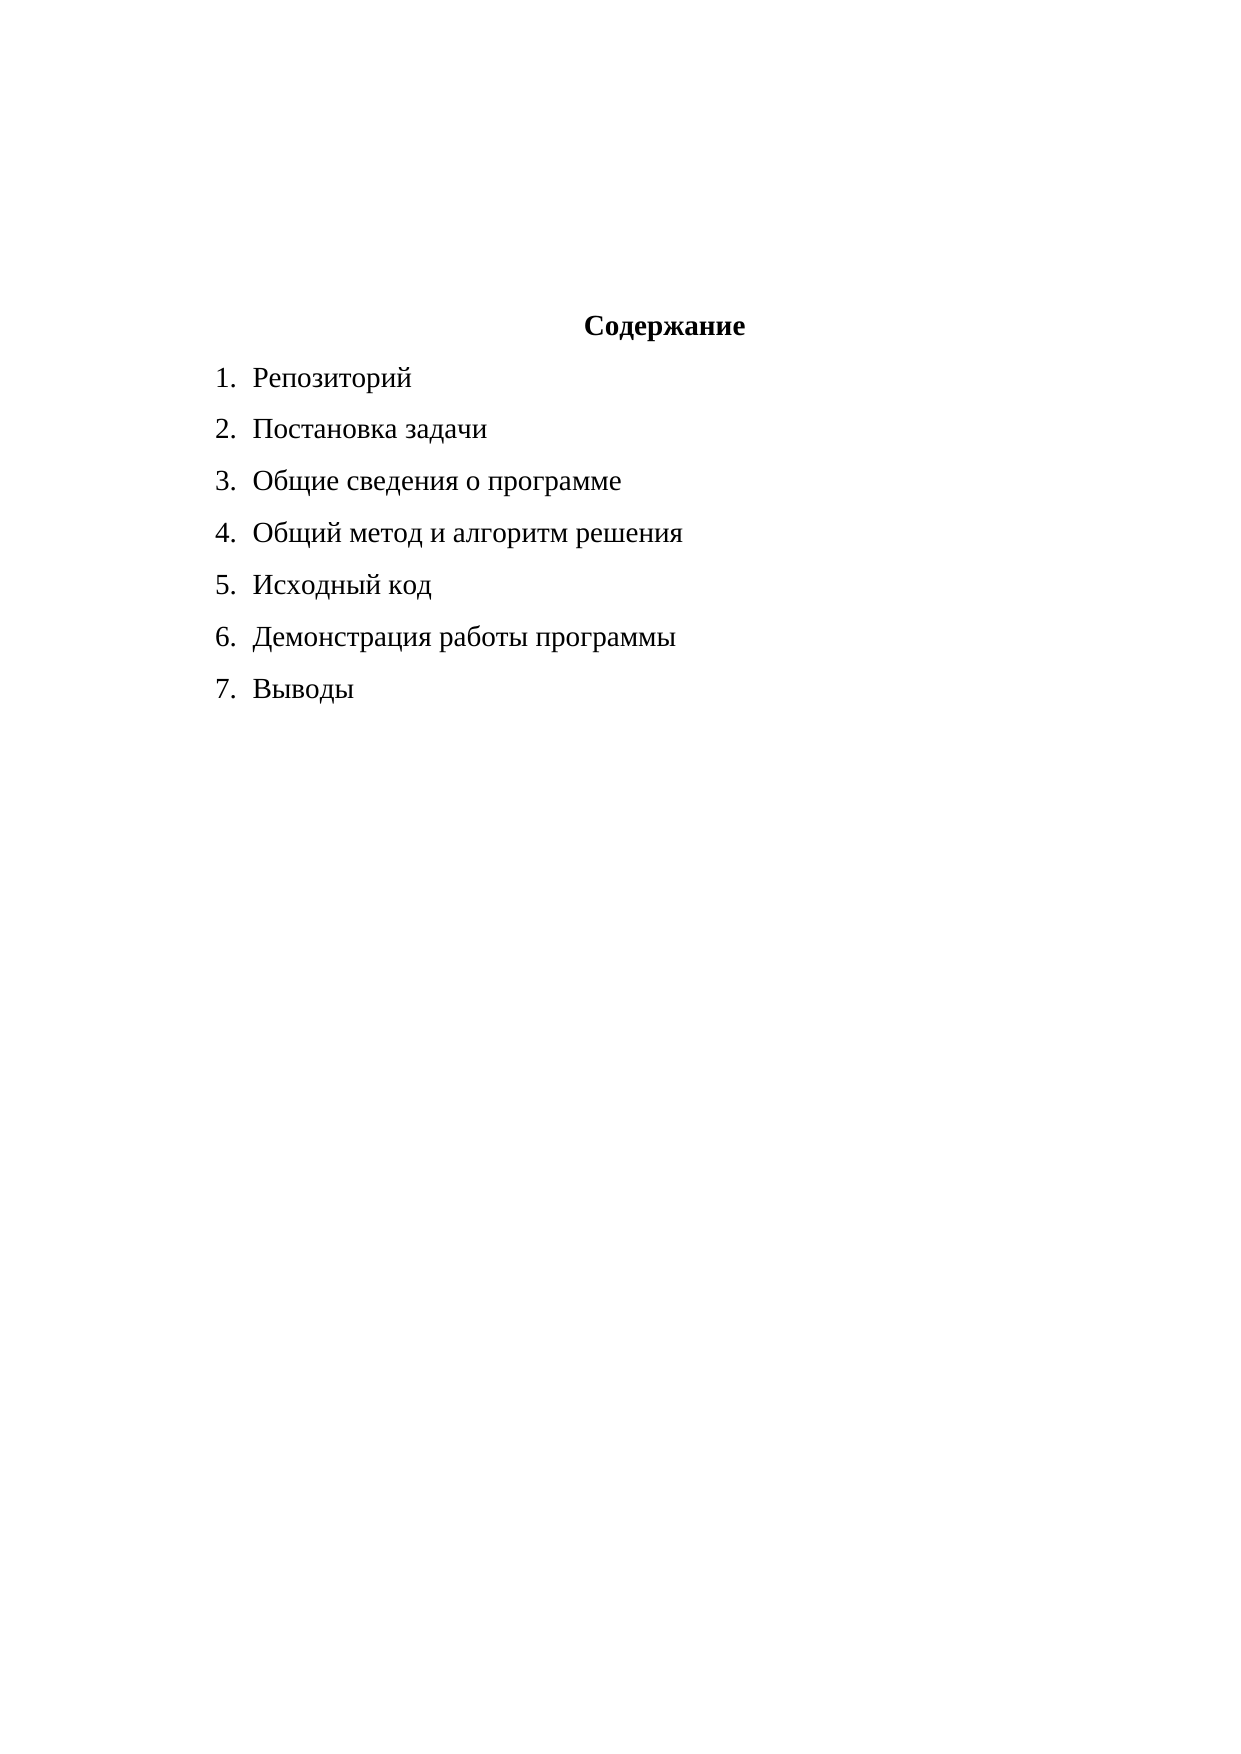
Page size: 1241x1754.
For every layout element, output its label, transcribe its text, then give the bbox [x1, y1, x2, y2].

list Постановка задачи [215, 412, 1152, 445]
list Общие сведения о программе [215, 463, 1152, 497]
text Содержание [177, 308, 1152, 341]
list Выводы [215, 671, 1152, 704]
list Исходный код [215, 567, 1152, 601]
list Общий метод и алгоритм решения [215, 515, 1152, 549]
list Демонстрация работы программы [215, 619, 1152, 653]
list Репозиторий [215, 360, 1152, 393]
